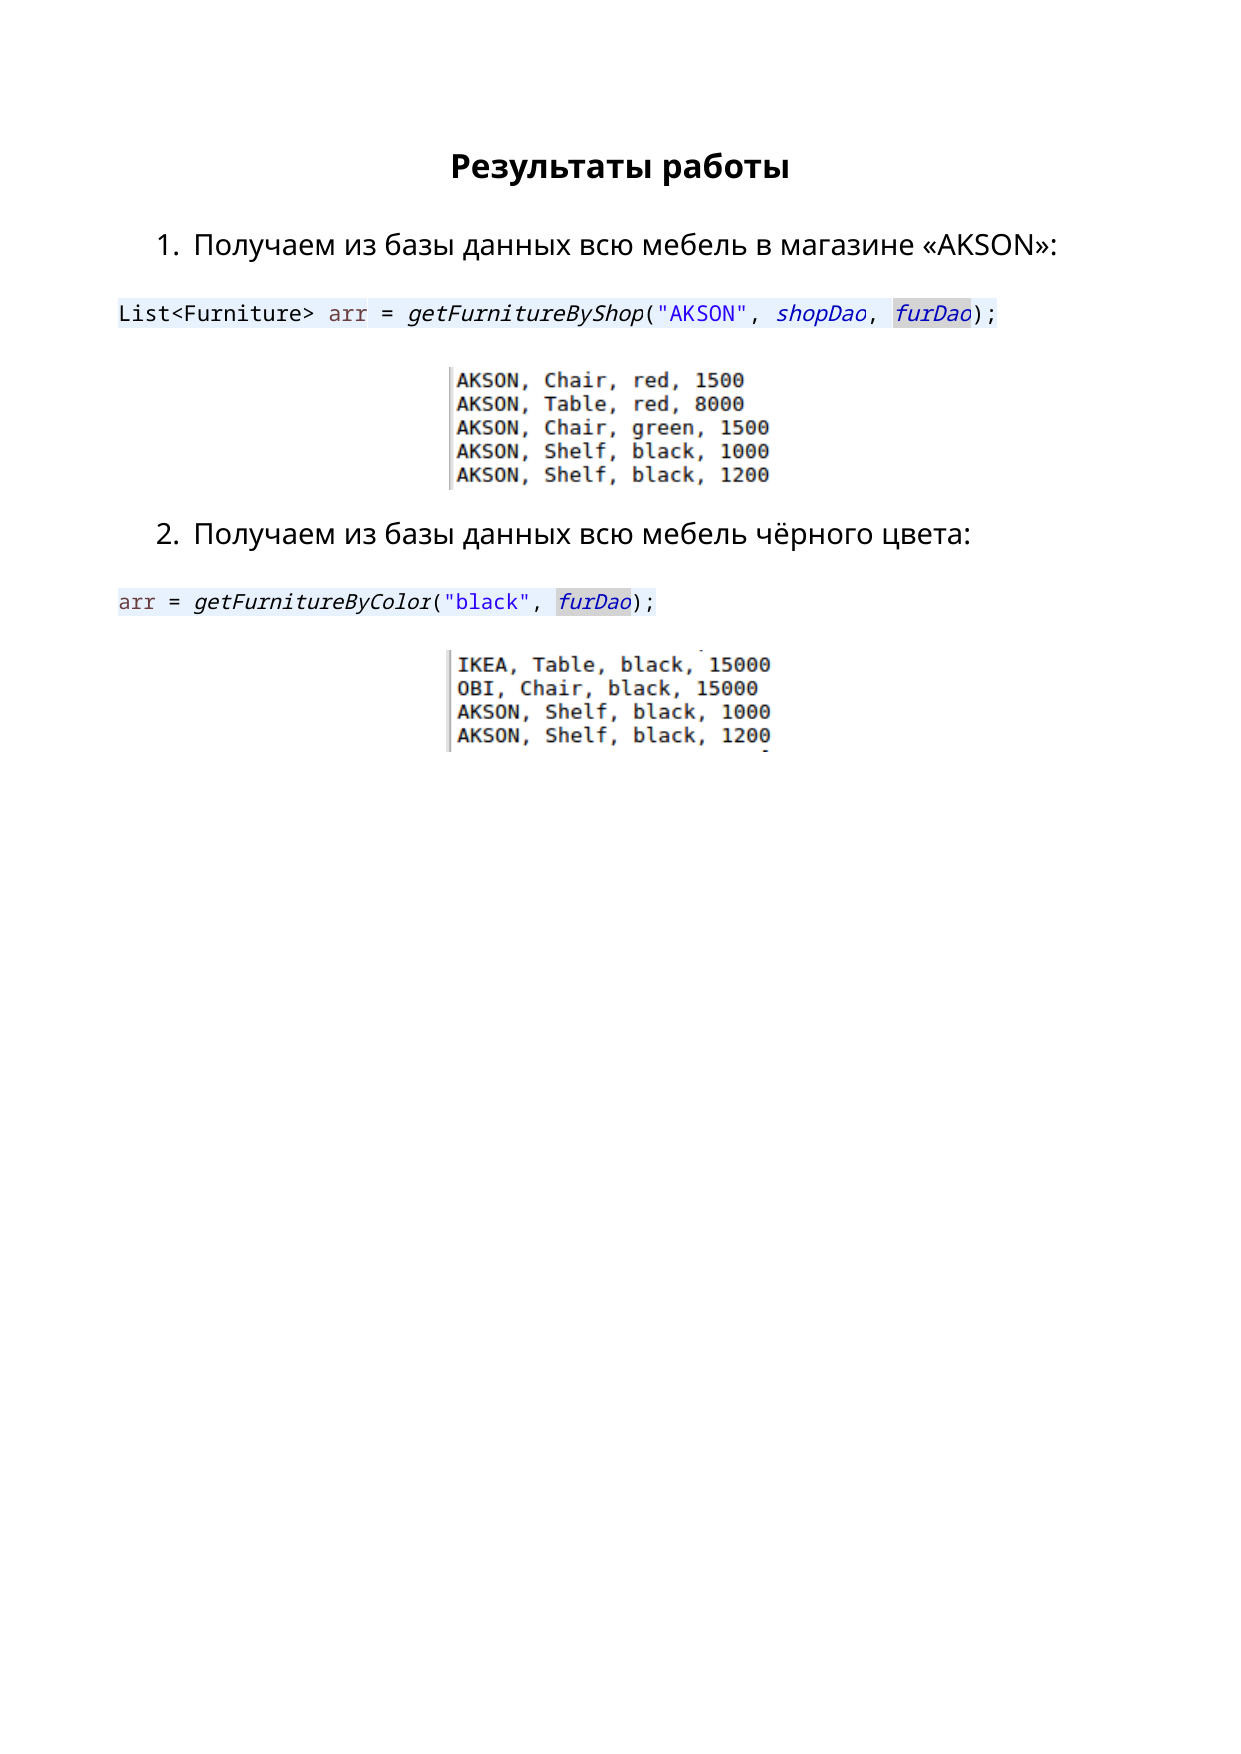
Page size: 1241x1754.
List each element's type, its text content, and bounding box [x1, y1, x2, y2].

subtitle Результаты работы [118, 143, 1122, 188]
list Получаем из базы данных всю мебель в магазине «AKSON»: [156, 224, 1122, 263]
picture [446, 650, 795, 752]
text List<Furniture> arr = getFurnitureByShop("AKSON", shopDao, furDao); [118, 298, 1122, 328]
picture [449, 367, 792, 490]
text arr = getFurnitureByColor("black", furDao); [118, 587, 1122, 616]
list Получаем из базы данных всю мебель чёрного цвета: [156, 513, 1122, 553]
